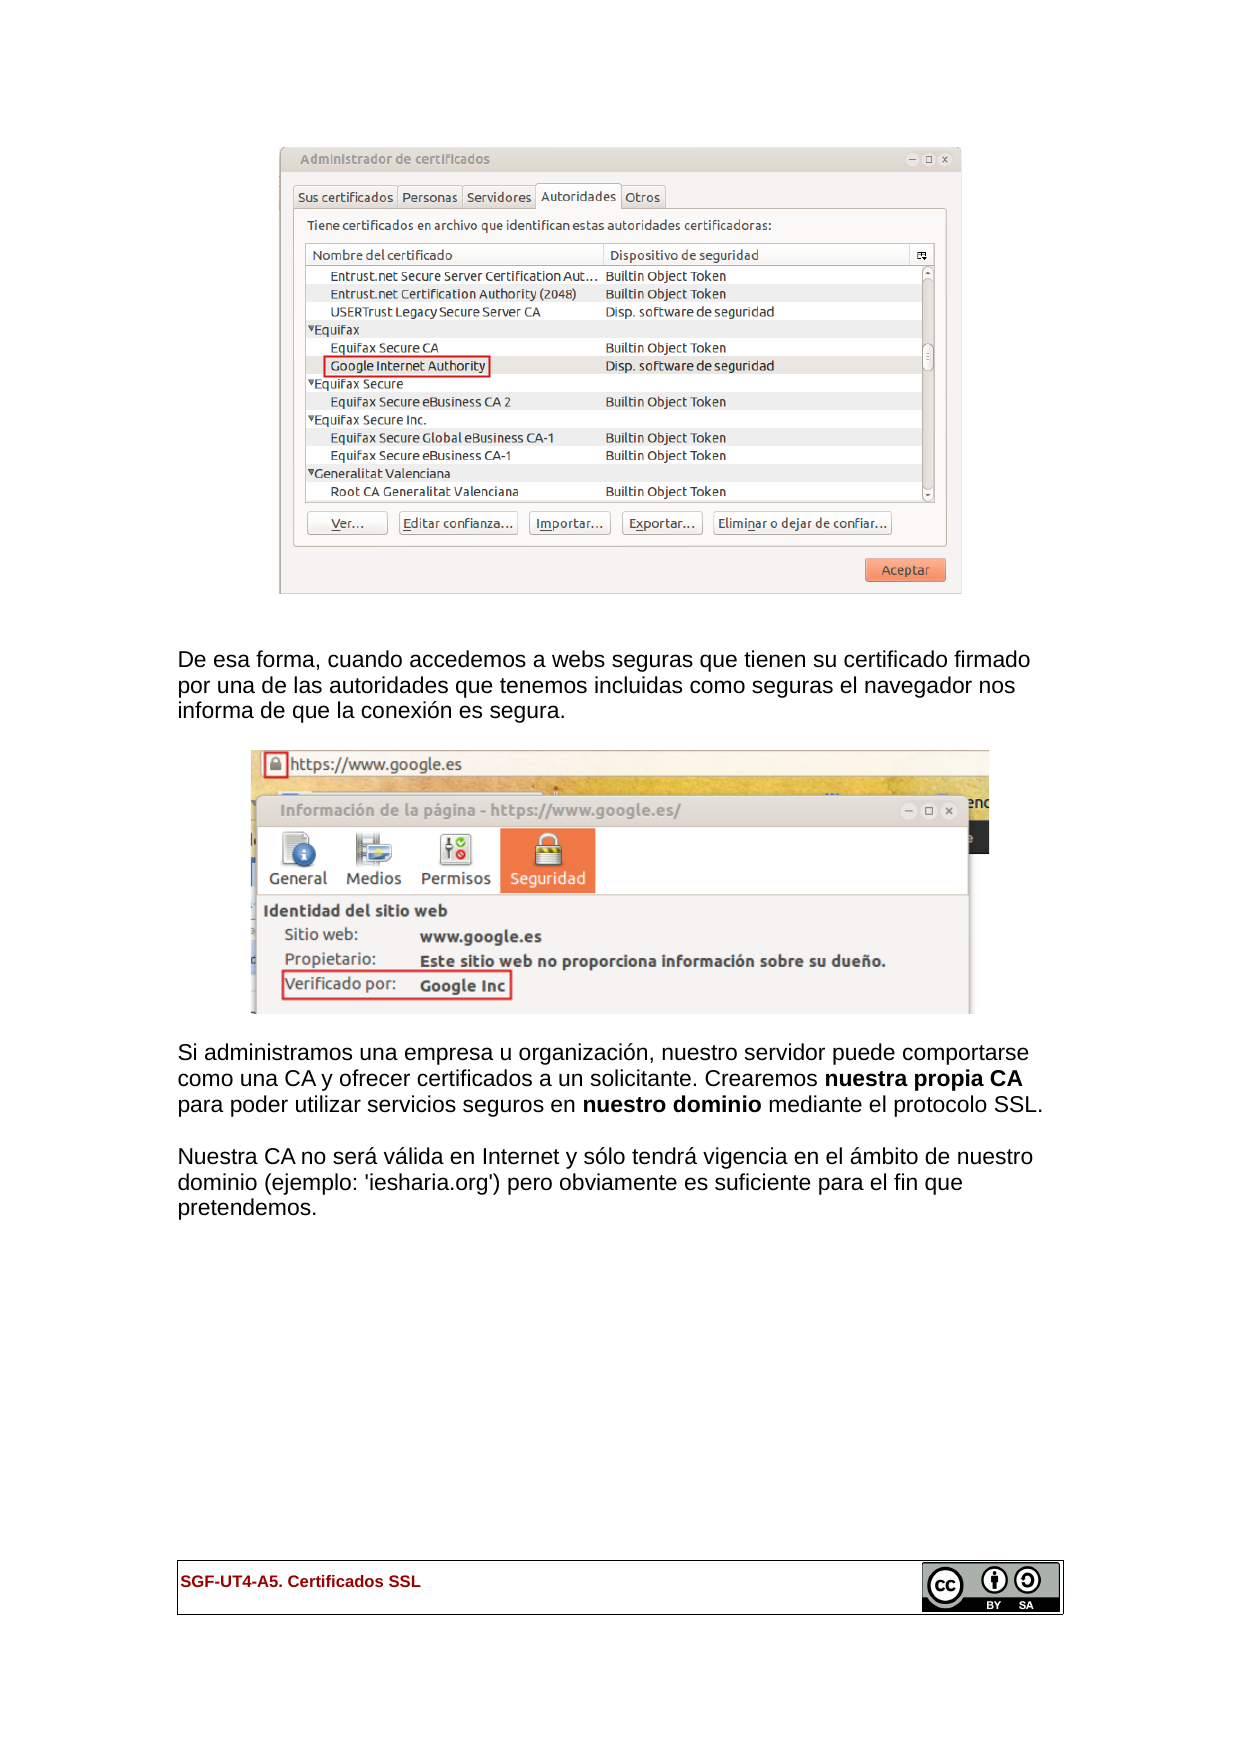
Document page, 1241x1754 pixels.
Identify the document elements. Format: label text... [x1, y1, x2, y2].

text De esa forma, cuando accedemos a webs seguras que tienen su certificado firmado por una de las autoridades que tenemos incluidas como seguras el navegador nos informa de que la conexión es segura. [177, 647, 1063, 723]
picture [250, 750, 990, 1014]
picture [278, 147, 962, 594]
text Nuestra CA no será válida en Internet y sólo tendrá vigencia en el ámbito de nuestro dominio (ejemplo: 'iesharia.org') pero obviamente es suficiente para el fin que pretendemos. [177, 1144, 1063, 1221]
picture [922, 1562, 1060, 1612]
text Si administramos una empresa u organización, nuestro servidor puede comportarse como una CA y ofrecer certificados a un solicitante. Crearemos nuestra propia CA para poder utilizar servicios seguros en nuestro dominio mediante el protocolo SSL. [177, 1040, 1063, 1117]
